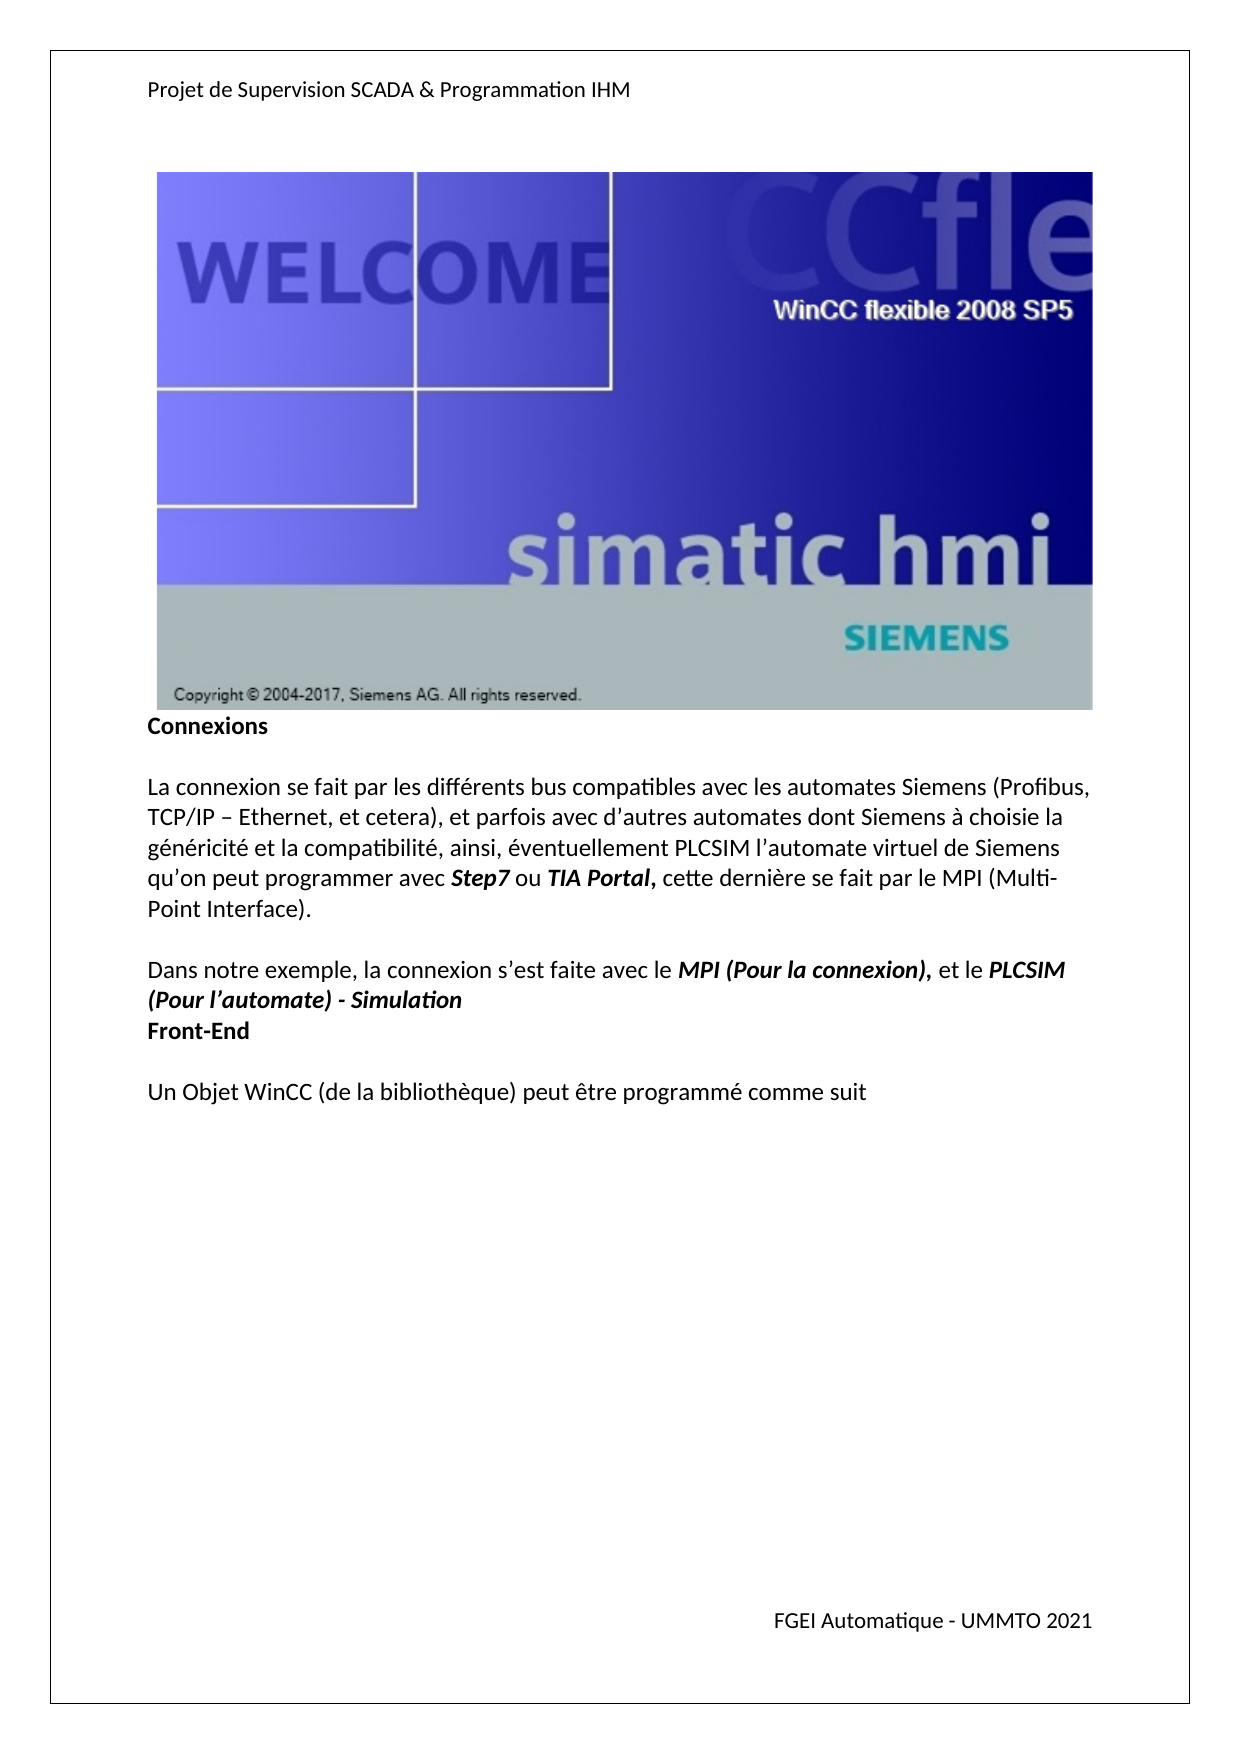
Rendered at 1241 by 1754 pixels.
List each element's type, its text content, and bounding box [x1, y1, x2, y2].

text La connexion se fait par les différents bus compatibles avec les automates Siemens (Profibus, TCP/IP – Ethernet, et cetera), et parfois avec d’autres automates dont Siemens à choisie la généricité et la compatibilité, ainsi, éventuellement PLCSIM l’automate virtuel de Siemens qu’on peut programmer avec Step7 ou TIA Portal, cette dernière se fait par le MPI (Multi-Point Interface). [147, 771, 1093, 923]
text Dans notre exemple, la connexion s’est faite avec le MPI (Pour la connexion), et le PLCSIM (Pour l’automate) - Simulation [147, 954, 1093, 1015]
text Un Objet WinCC (de la bibliothèque) peut être programmé comme suit [147, 1076, 1093, 1107]
text Connexions [147, 206, 1093, 740]
text Front-End [147, 1015, 1093, 1046]
